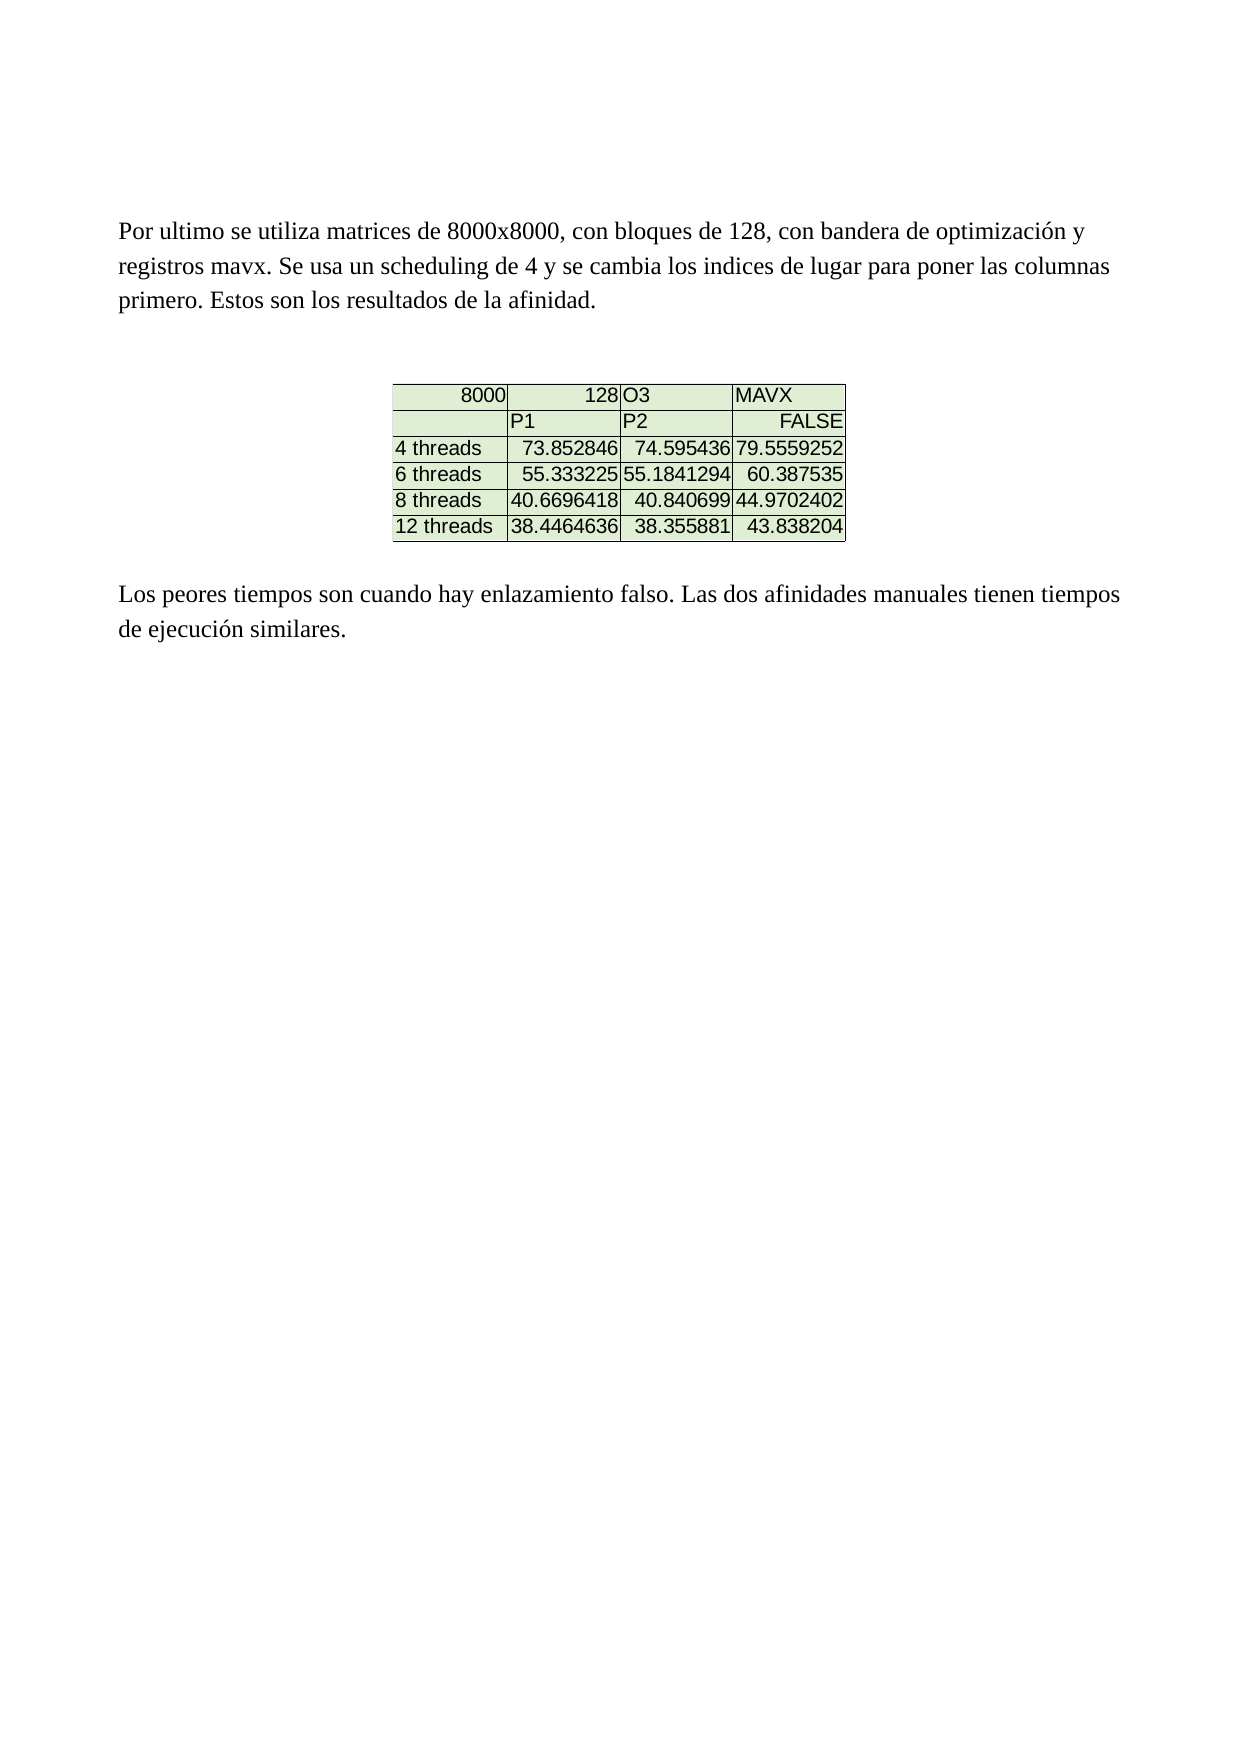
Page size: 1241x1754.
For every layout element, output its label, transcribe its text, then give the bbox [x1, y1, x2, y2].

text Los peores tiempos son cuando hay enlazamiento falso. Las dos afinidades manuales tienen tiempos de ejecución similares. [118, 579, 1122, 643]
text Por ultimo se utiliza matrices de 8000x8000, con bloques de 128, con bandera de optimización y registros mavx. Se usa un scheduling de 4 y se cambia los indices de lugar para poner las columnas primero. Estos son los resultados de la afinidad. [118, 216, 1122, 314]
